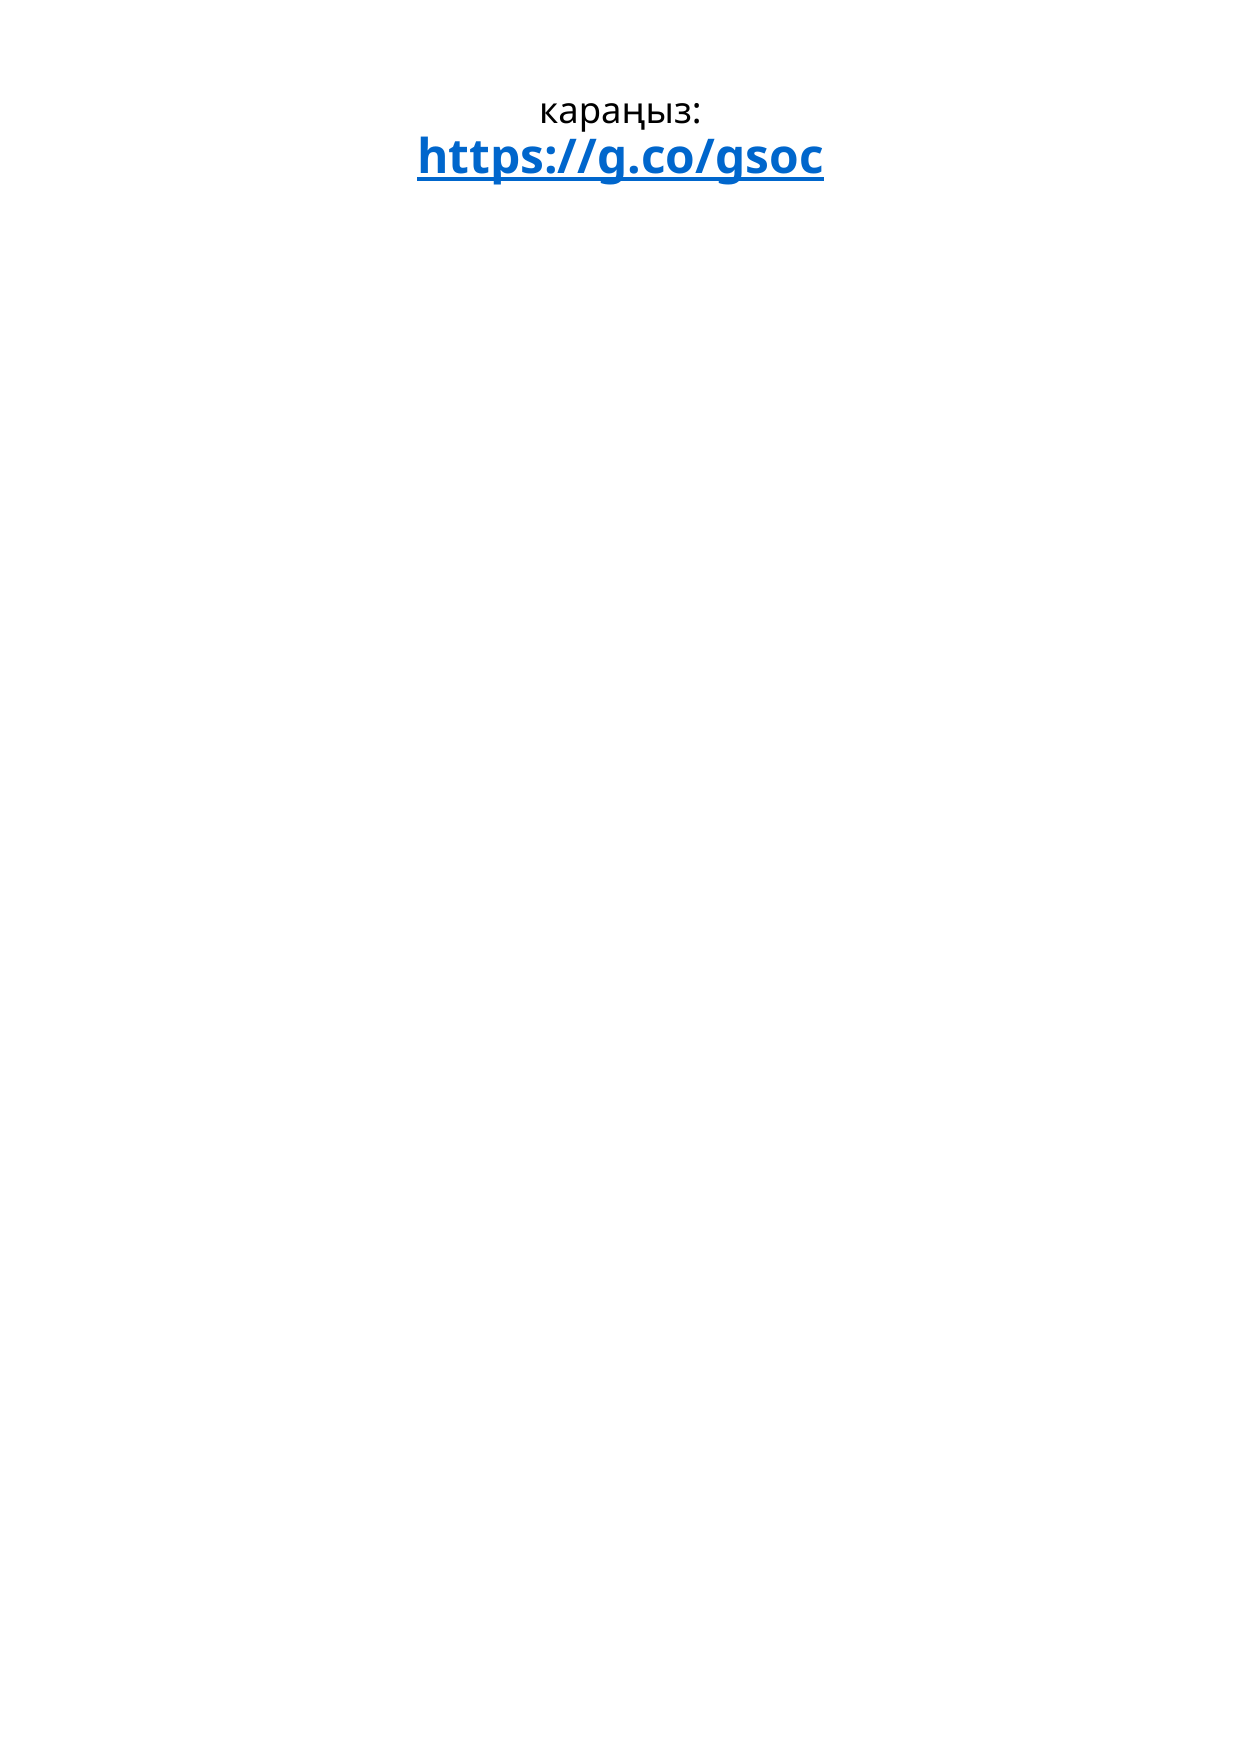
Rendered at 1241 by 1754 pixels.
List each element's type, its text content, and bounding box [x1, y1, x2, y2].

text караңыз: https://g.co/gsoc [150, 90, 1091, 188]
